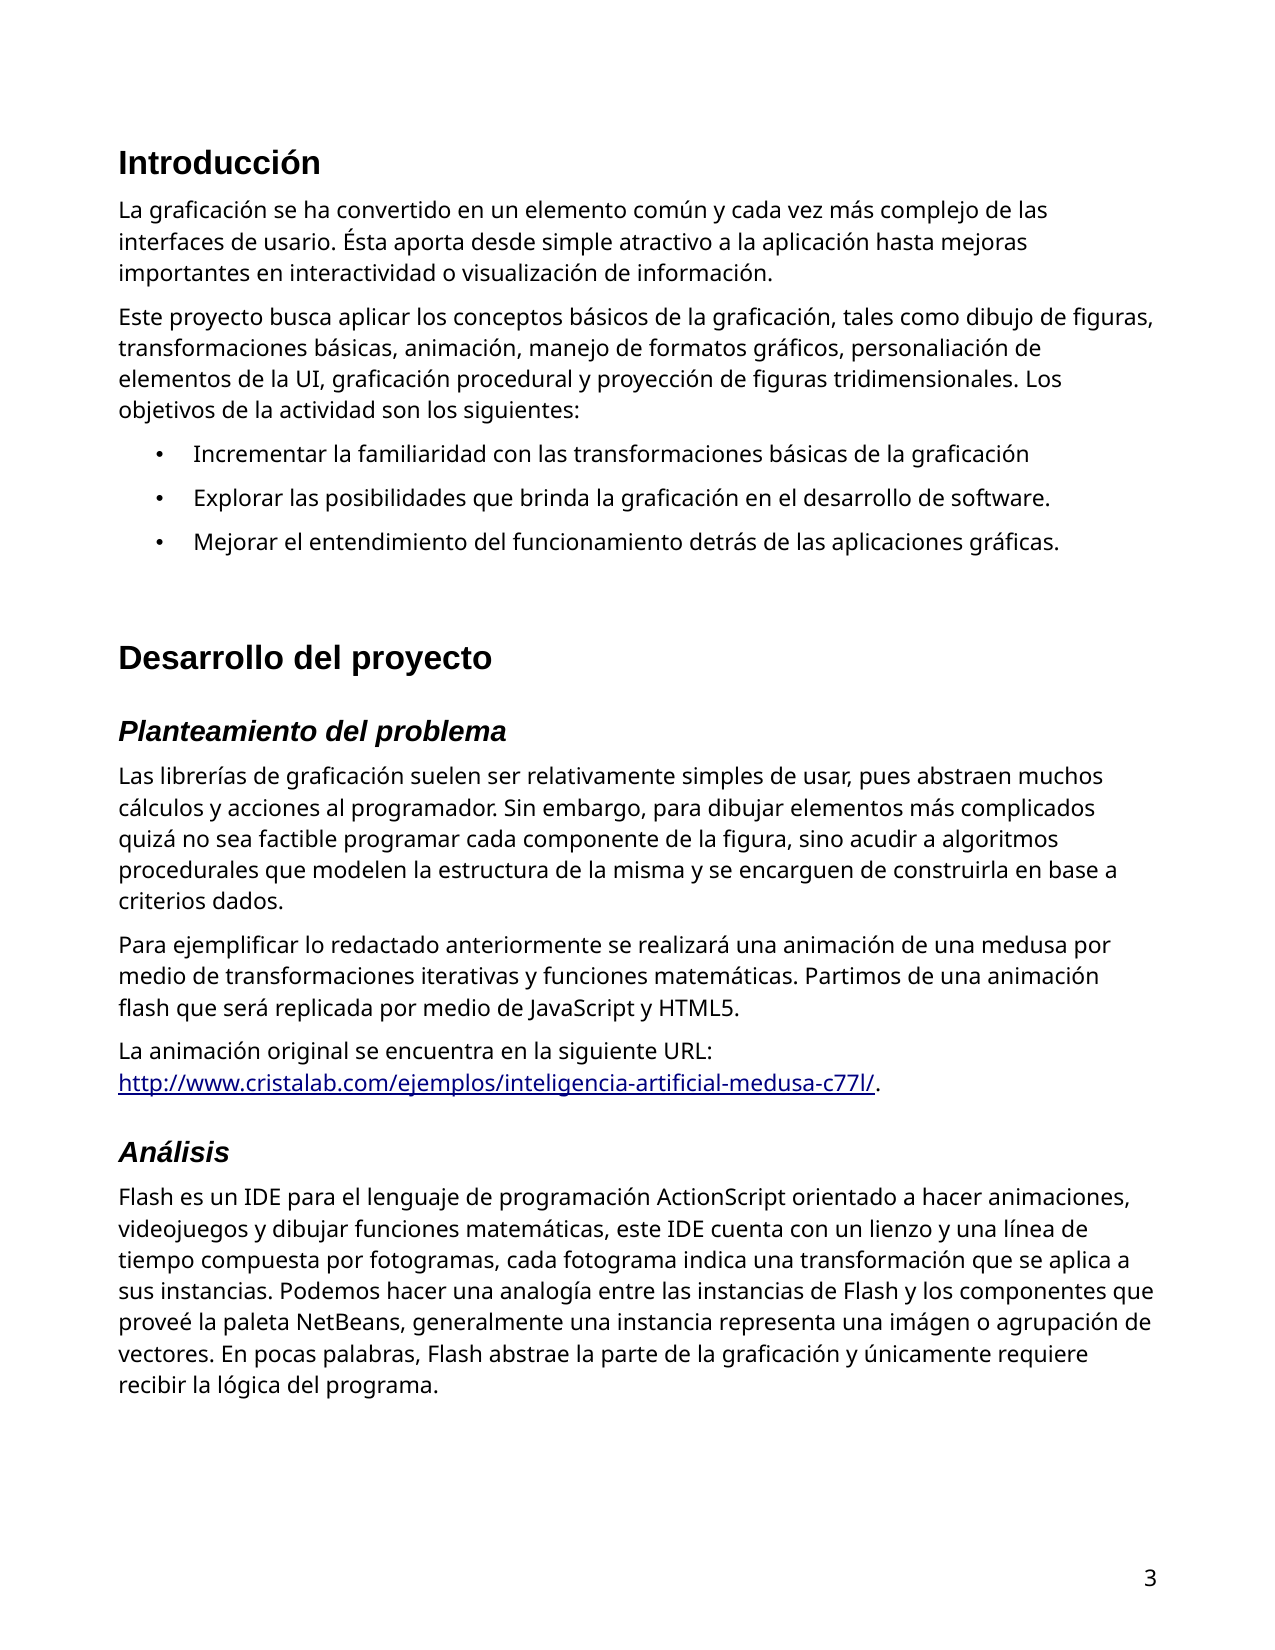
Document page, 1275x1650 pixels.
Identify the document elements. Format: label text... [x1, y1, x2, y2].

text Para ejemplificar lo redactado anteriormente se realizará una animación de una medusa por medio de transformaciones iterativas y funciones matemáticas. Partimos de una animación flash que será replicada por medio de JavaScript y HTML5. [118, 929, 1157, 1023]
text La animación original se encuentra en la siguiente URL: http://www.cristalab.com/ejemplos/inteligencia-artificial-medusa-c77l/. [118, 1035, 1157, 1098]
text Las librerías de graficación suelen ser relativamente simples de usar, pues abstraen muchos cálculos y acciones al programador. Sin embargo, para dibujar elementos más complicados quizá no sea factible programar cada componente de la figura, sino acudir a algoritmos procedurales que modelen la estructura de la misma y se encarguen de construirla en base a criterios dados. [118, 760, 1157, 916]
subtitle Desarrollo del proyecto [118, 638, 1157, 677]
subtitle Introducción [118, 143, 1157, 182]
list Incrementar la familiaridad con las transformaciones básicas de la graficación [156, 438, 1157, 469]
subtitle Análisis [118, 1135, 1157, 1169]
list Mejorar el entendimiento del funcionamiento detrás de las aplicaciones gráficas. [156, 526, 1157, 557]
text Flash es un IDE para el lenguaje de programación ActionScript orientado a hacer animaciones, videojuegos y dibujar funciones matemáticas, este IDE cuenta con un lienzo y una línea de tiempo compuesta por fotogramas, cada fotograma indica una transformación que se aplica a sus instancias. Podemos hacer una analogía entre las instancias de Flash y los componentes que proveé la paleta NetBeans, generalmente una instancia representa una imágen o agrupación de vectores. En pocas palabras, Flash abstrae la parte de la graficación y únicamente requiere recibir la lógica del programa. [118, 1181, 1157, 1400]
subtitle Planteamiento del problema [118, 714, 1157, 748]
list Explorar las posibilidades que brinda la graficación en el desarrollo de software. [156, 482, 1157, 513]
text La graficación se ha convertido en un elemento común y cada vez más complejo de las interfaces de usario. Ésta aporta desde simple atractivo a la aplicación hasta mejoras importantes en interactividad o visualización de información. [118, 194, 1157, 288]
text Este proyecto busca aplicar los conceptos básicos de la graficación, tales como dibujo de figuras, transformaciones básicas, animación, manejo de formatos gráficos, personaliación de elementos de la UI, graficación procedural y proyección de figuras tridimensionales. Los objetivos de la actividad son los siguientes: [118, 301, 1157, 426]
